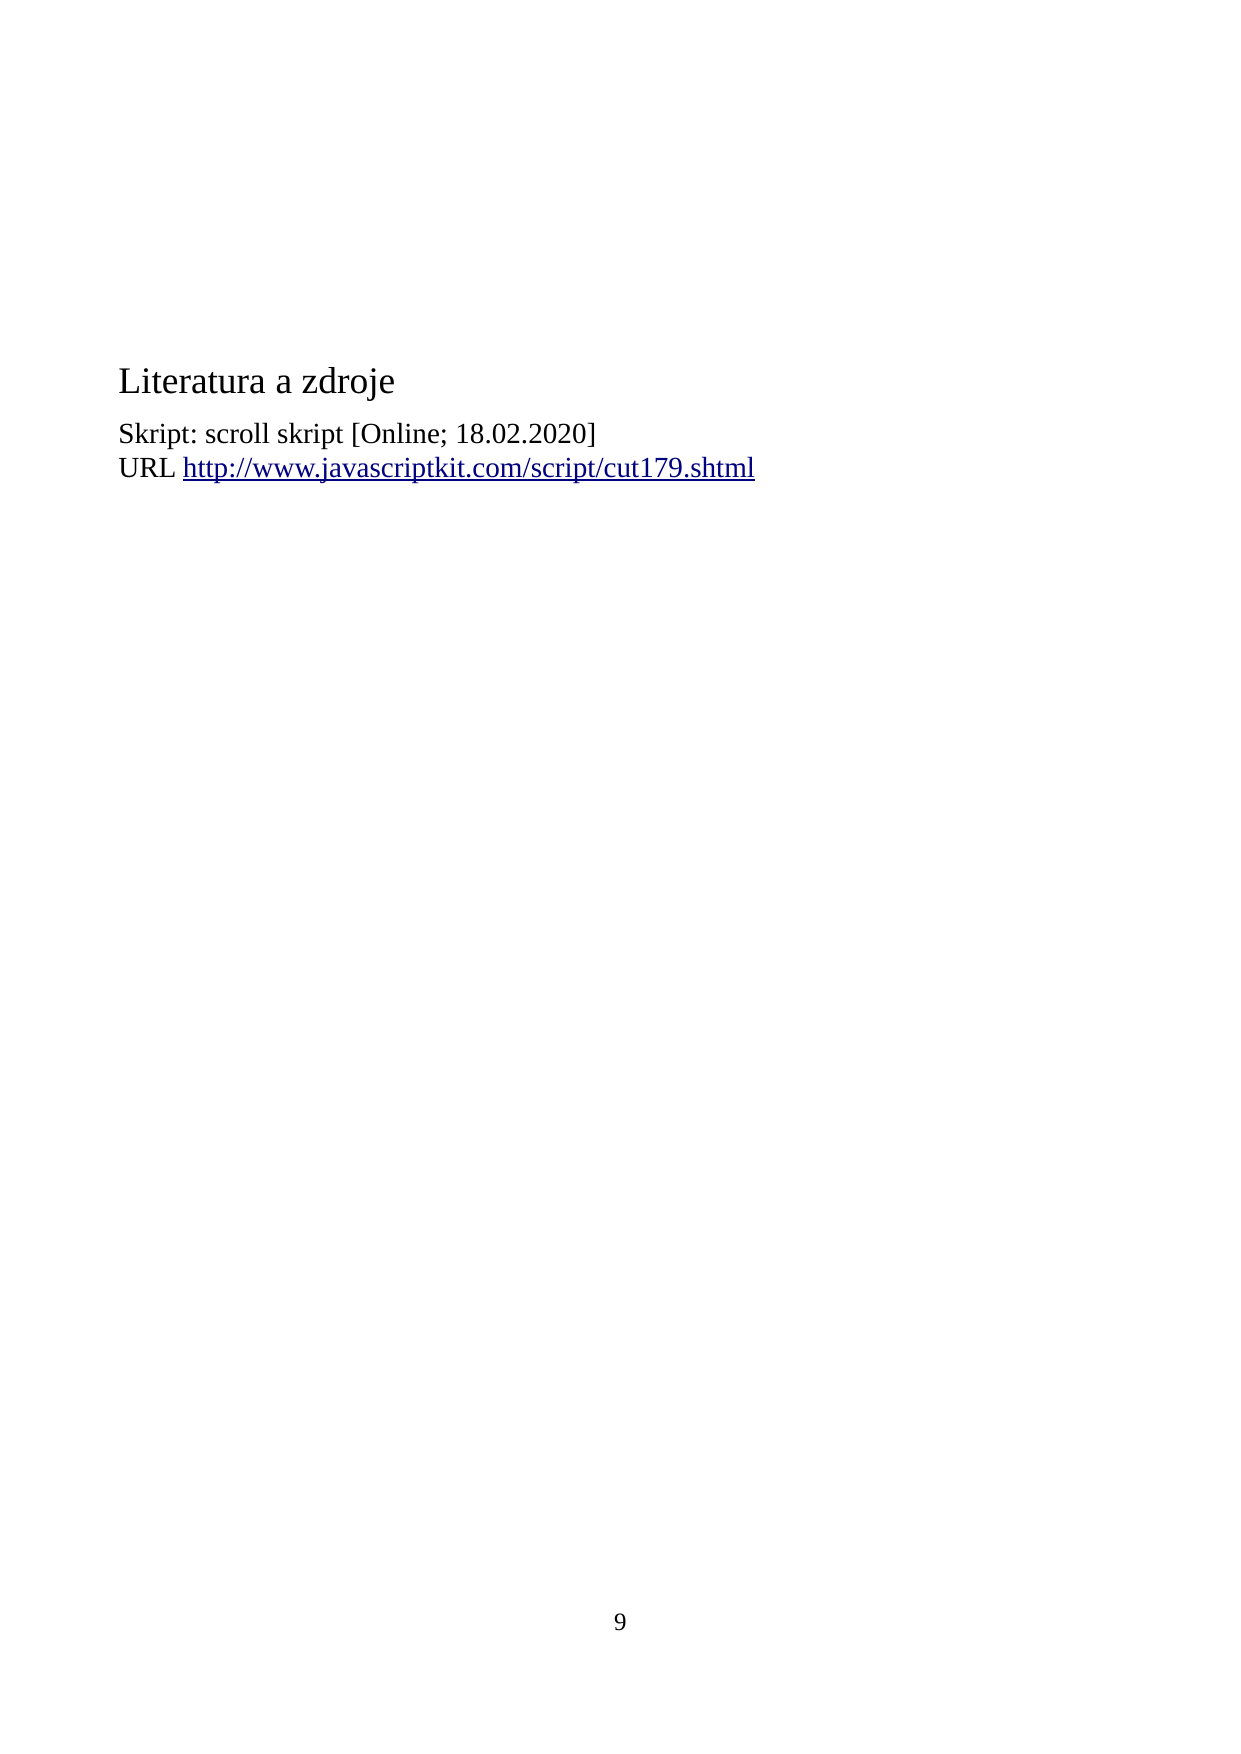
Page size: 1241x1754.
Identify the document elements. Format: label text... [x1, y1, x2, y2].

text Skript: scroll skript [Online; 18.02.2020] [118, 416, 1122, 450]
text URL http://www.javascriptkit.com/script/cut179.shtml [118, 450, 1122, 483]
text Literatura a zdroje [118, 359, 1122, 402]
